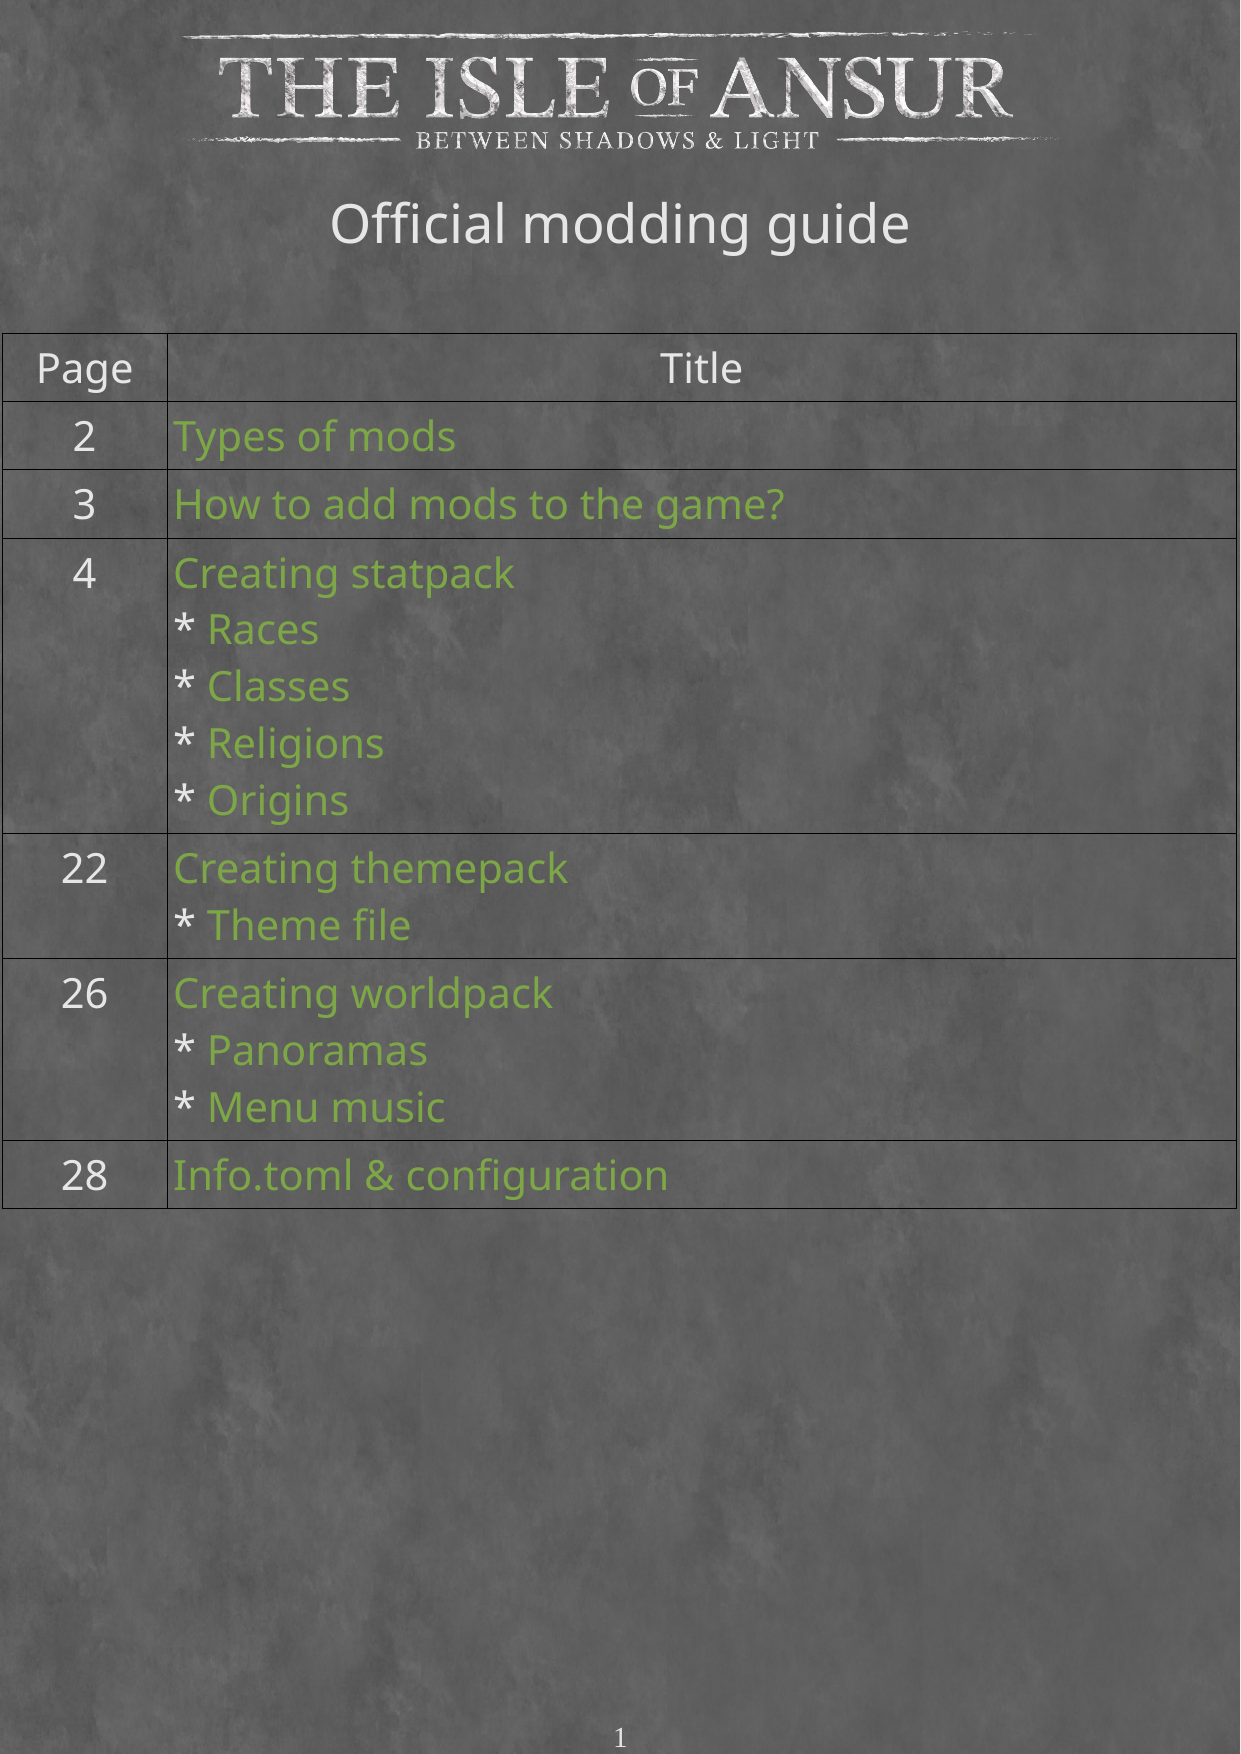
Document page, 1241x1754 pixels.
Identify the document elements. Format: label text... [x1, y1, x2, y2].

table_cell 4 [3, 539, 167, 833]
table_header Title [168, 334, 1236, 401]
table_cell Types of mods [168, 402, 1236, 469]
table_cell 2 [3, 402, 167, 469]
table_cell Creating themepack * Theme file [168, 834, 1236, 958]
table_cell Info.toml & configuration [168, 1141, 1236, 1208]
table_cell 22 [3, 834, 167, 958]
picture [0, 0, 1241, 1754]
table_cell 28 [3, 1141, 167, 1208]
picture [118, 0, 1123, 186]
text Official modding guide [0, 0, 1240, 259]
table_cell Creating worldpack * Panoramas * Menu music [168, 959, 1236, 1140]
table_cell 3 [3, 470, 167, 538]
table_header Page [3, 334, 167, 401]
table_cell How to add mods to the game? [168, 470, 1236, 538]
table_cell 26 [3, 959, 167, 1140]
table_cell Creating statpack * Races * Classes * Religions * Origins [168, 539, 1236, 833]
